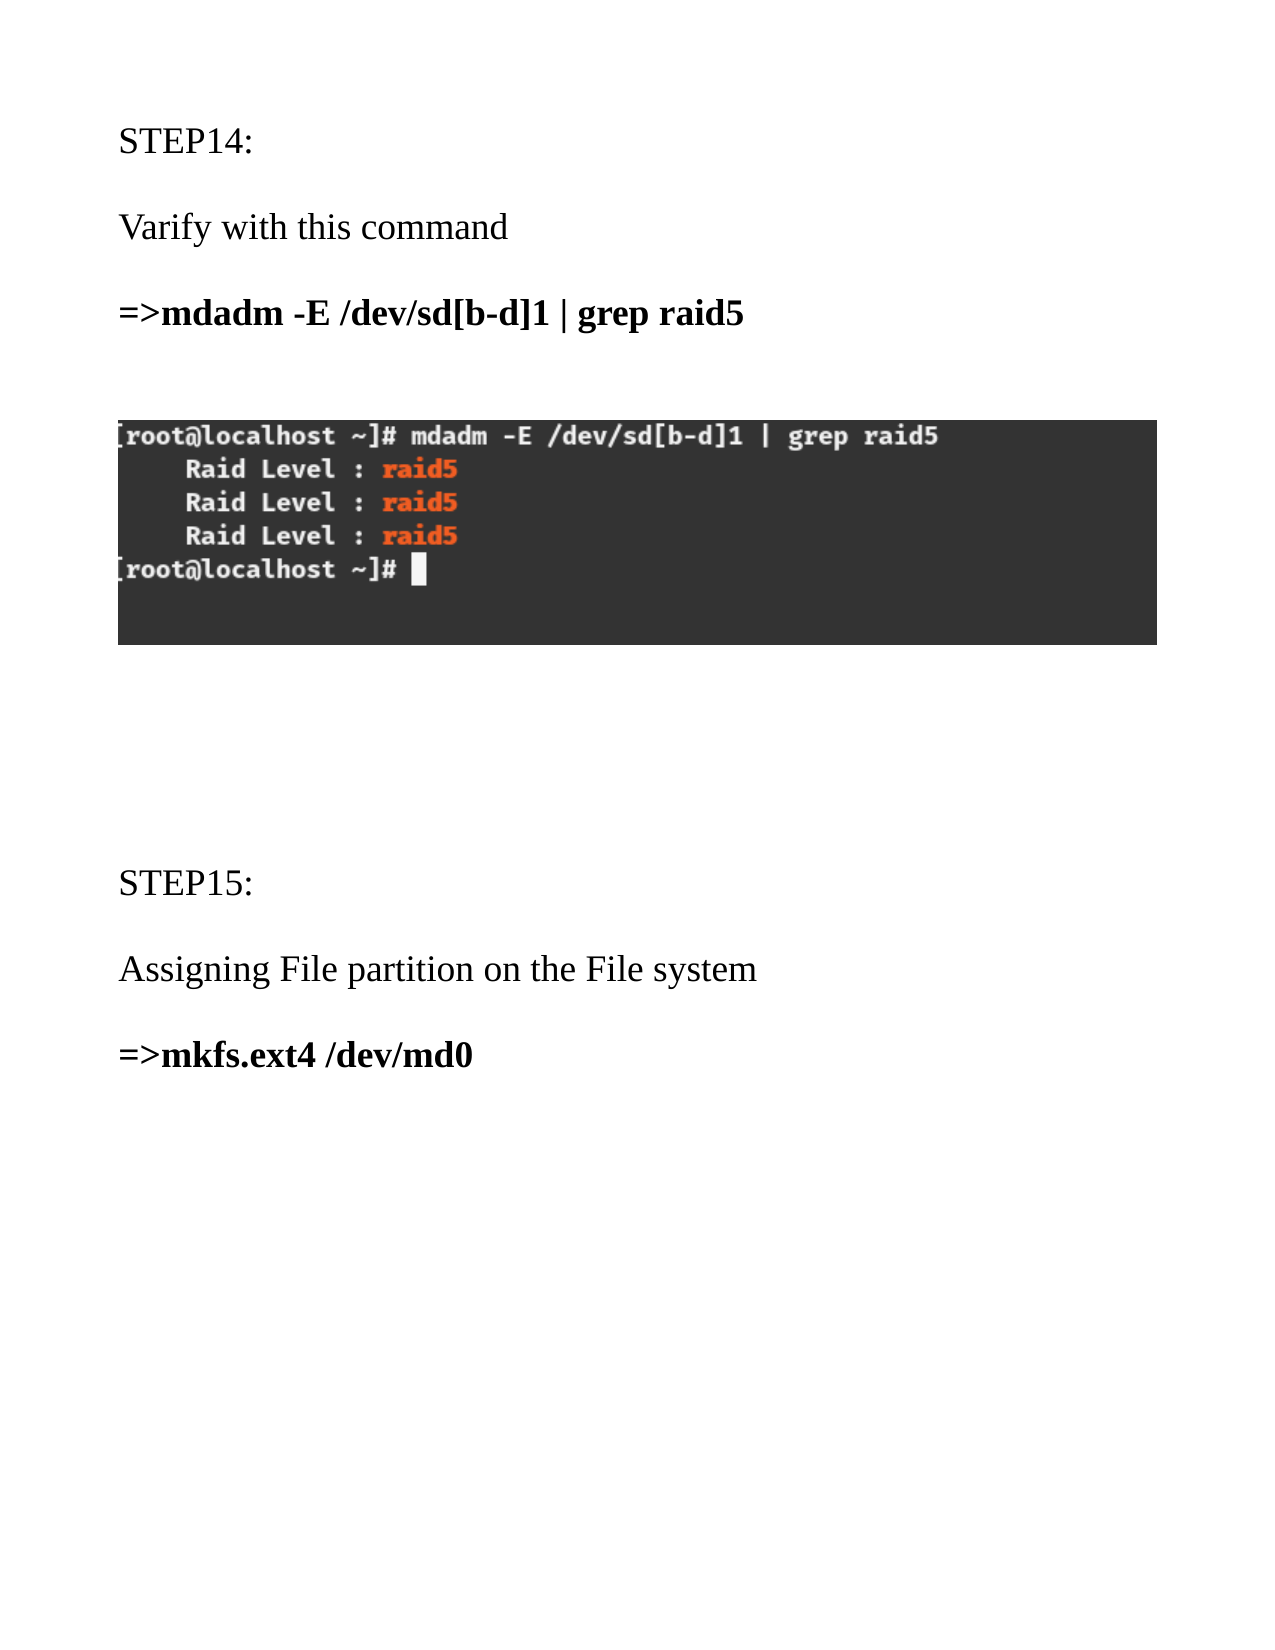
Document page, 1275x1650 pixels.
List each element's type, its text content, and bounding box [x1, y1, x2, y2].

text STEP15: [118, 860, 1157, 903]
picture [118, 420, 1157, 645]
text STEP14: [118, 118, 1157, 161]
text =>mdadm -E /dev/sd[b-d]1 | grep raid5 [118, 291, 1157, 334]
text Assigning File partition on the File system [118, 946, 1157, 989]
text Varify with this command [118, 204, 1157, 247]
text =>mkfs.ext4 /dev/md0 [118, 1032, 1157, 1076]
